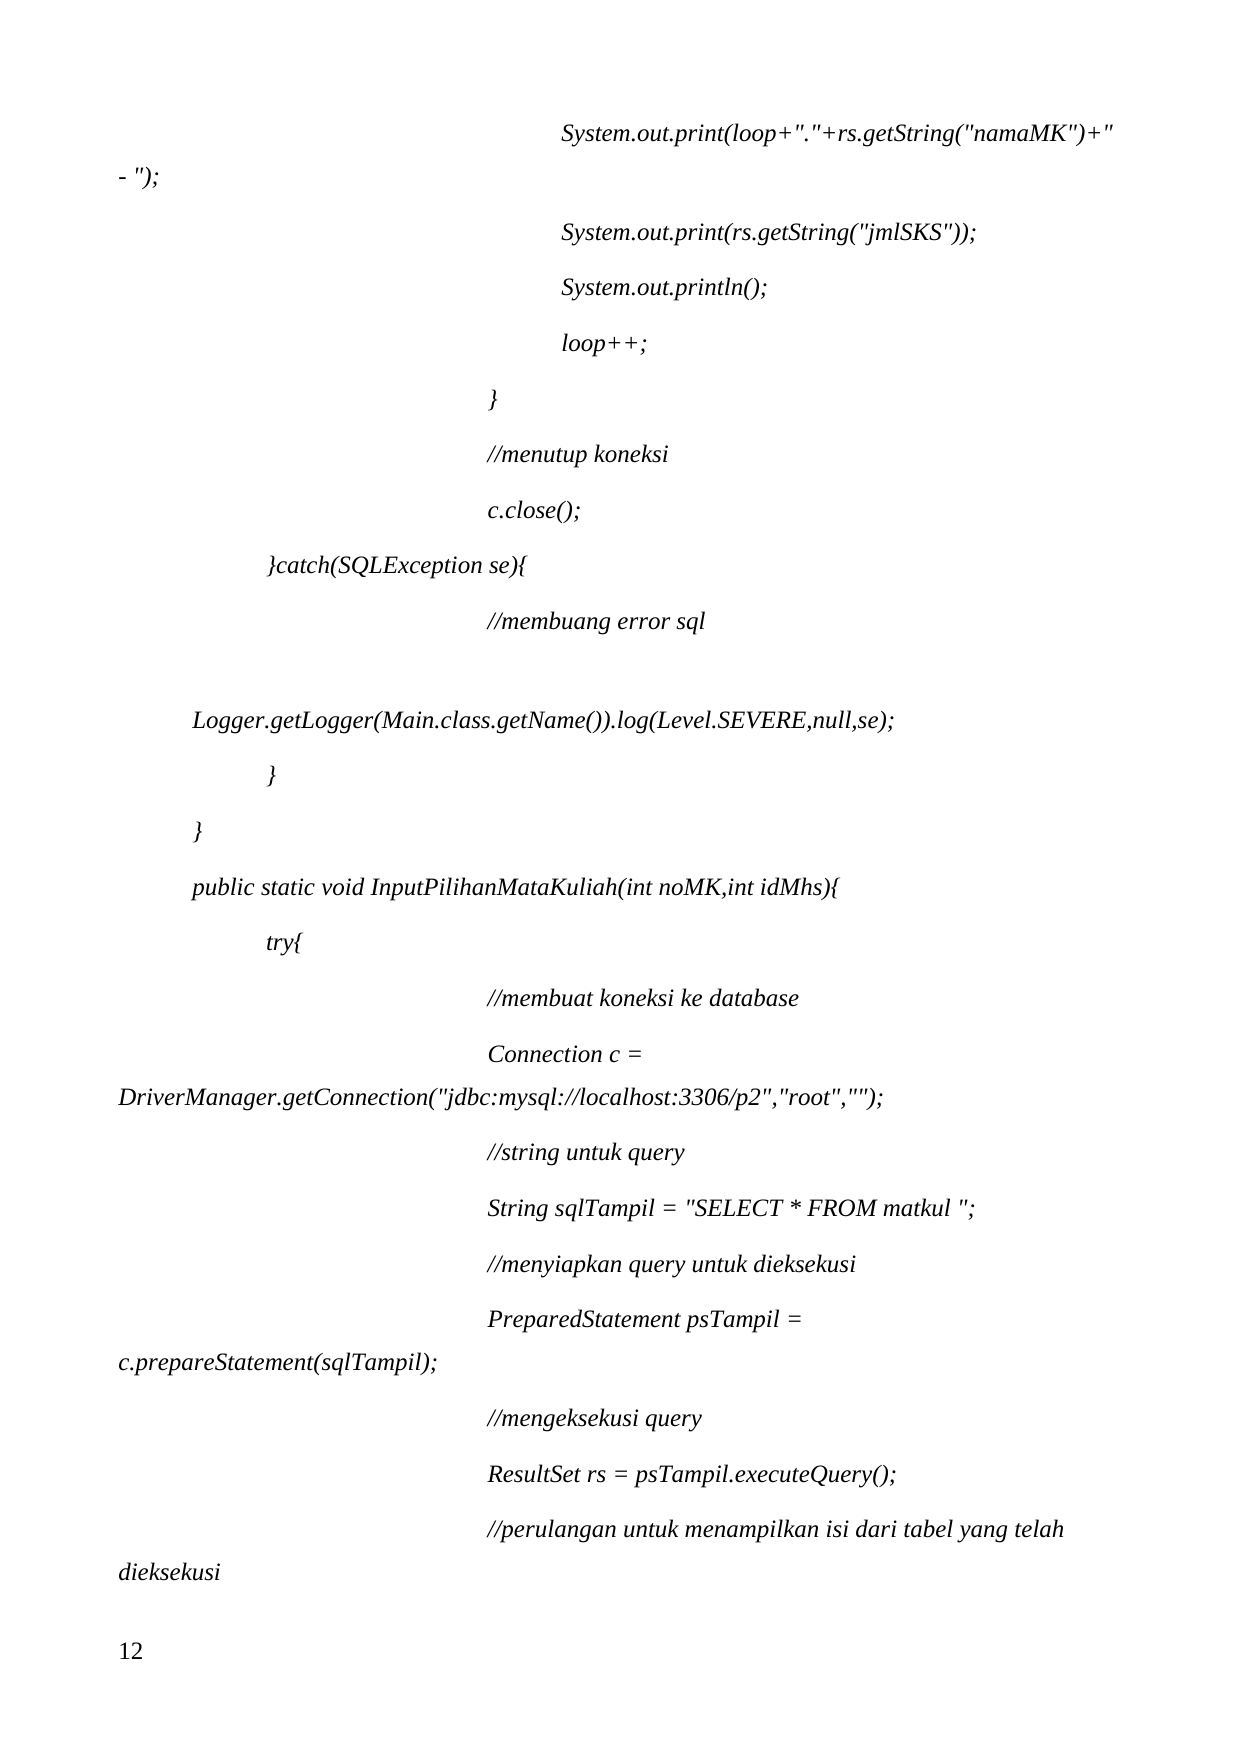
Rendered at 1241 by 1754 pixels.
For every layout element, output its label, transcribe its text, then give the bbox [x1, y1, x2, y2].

text //perulangan untuk menampilkan isi dari tabel yang telah dieksekusi [118, 1514, 1122, 1586]
text loop++; [118, 328, 1122, 357]
text PreparedStatement psTampil = c.prepareStatement(sqlTampil); [118, 1304, 1122, 1376]
text }catch(SQLException se){ [118, 551, 1122, 579]
text Connection c = DriverManager.getConnection("jdbc:mysql://localhost:3306/p2","root",""); [118, 1039, 1122, 1111]
text System.out.print(loop+"."+rs.getString("namaMK")+" - "); [118, 118, 1122, 190]
text } [118, 816, 1122, 845]
text c.close(); [118, 495, 1122, 524]
text //menyiapkan query untuk dieksekusi [118, 1249, 1122, 1277]
text } [118, 761, 1122, 789]
text //menutup koneksi [118, 439, 1122, 468]
text //membuang error sql [118, 606, 1122, 635]
text public static void InputPilihanMataKuliah(int noMK,int idMhs){ [118, 872, 1122, 901]
text //mengeksekusi query [118, 1403, 1122, 1432]
text System.out.println(); [118, 272, 1122, 301]
text ResultSet rs = psTampil.executeQuery(); [118, 1459, 1122, 1487]
text try{ [118, 927, 1122, 956]
text Logger.getLogger(Main.class.getName()).log(Level.SEVERE,null,se); [118, 662, 1122, 734]
text } [118, 384, 1122, 412]
text System.out.print(rs.getString("jmlSKS")); [118, 217, 1122, 246]
text //membuat koneksi ke database [118, 983, 1122, 1012]
text String sqlTampil = "SELECT * FROM matkul "; [118, 1193, 1122, 1222]
text //string untuk query [118, 1137, 1122, 1166]
